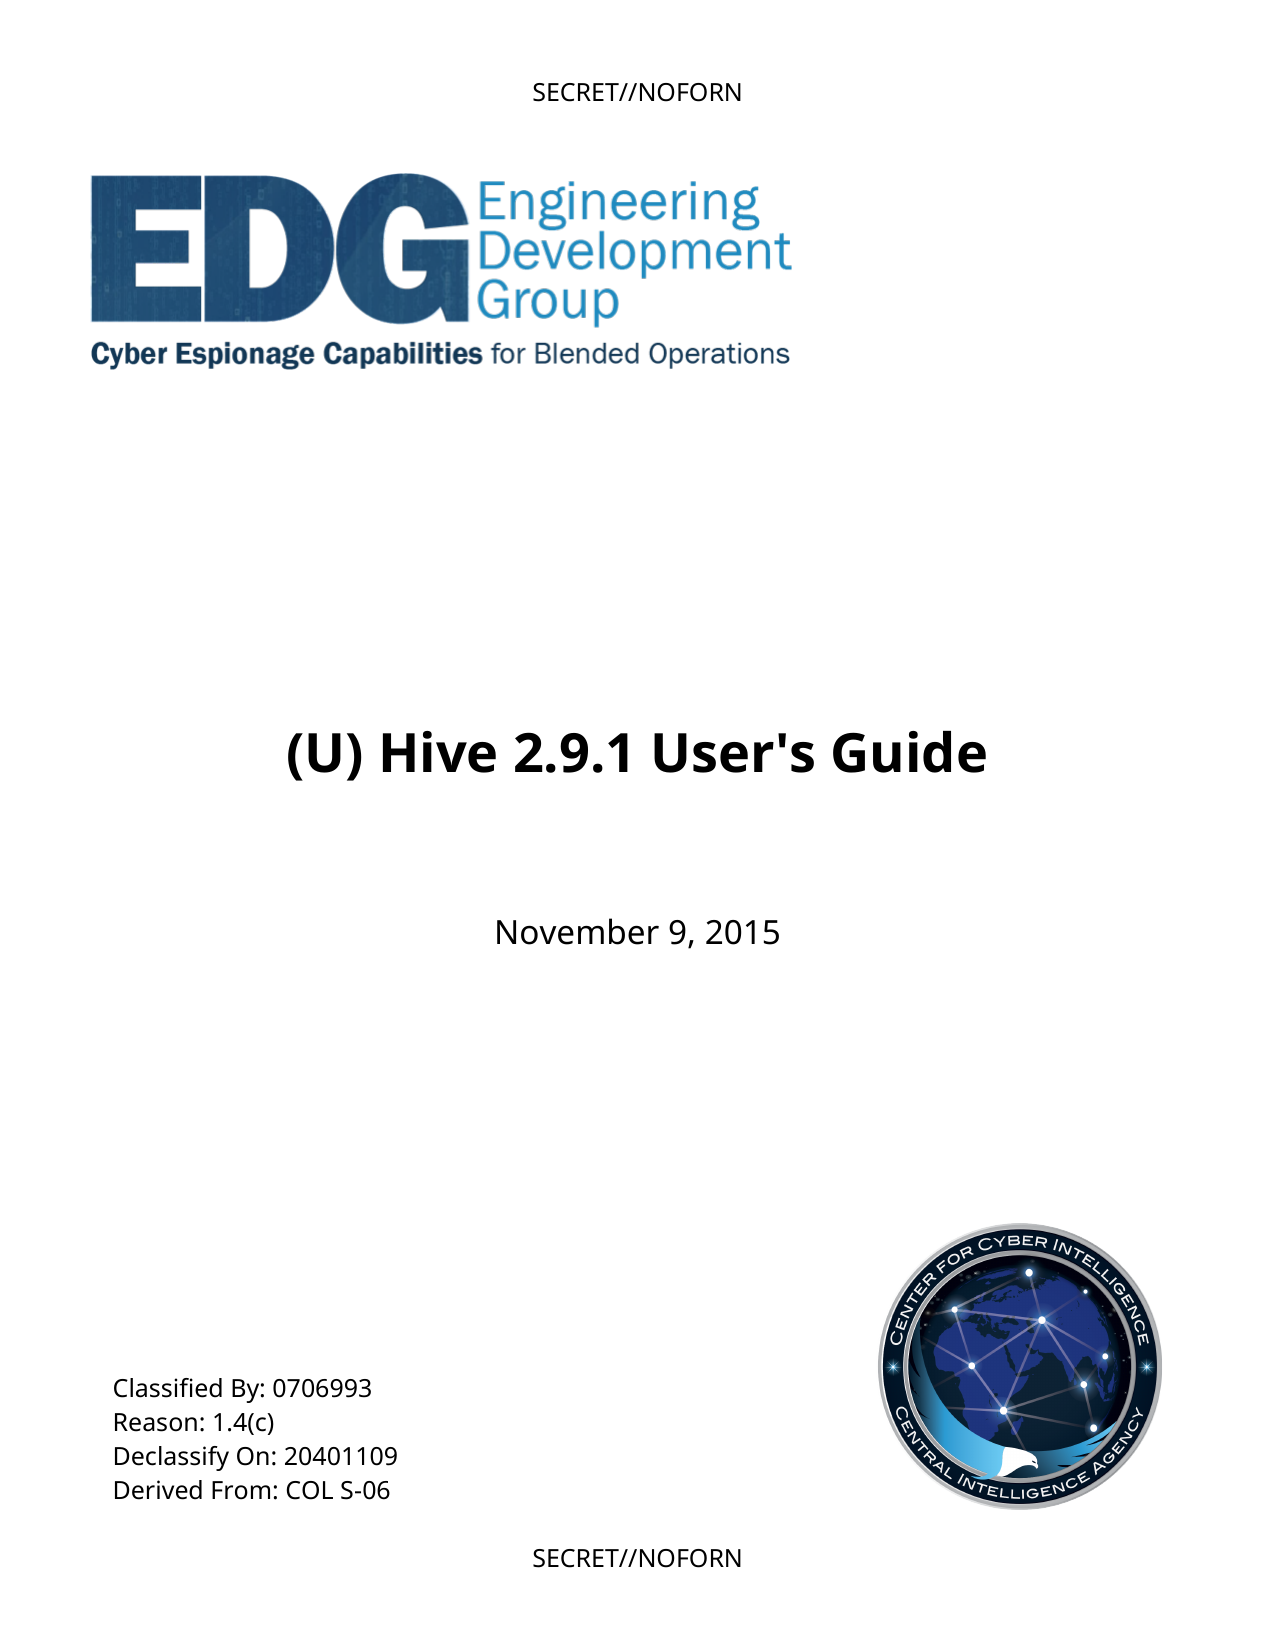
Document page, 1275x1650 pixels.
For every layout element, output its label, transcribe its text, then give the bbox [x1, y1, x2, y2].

picture [876, 1223, 1163, 1510]
picture [75, 163, 803, 379]
text November 9, 2015 [112, 908, 1162, 954]
title (U) Hive 2.9.1 User's Guide [112, 715, 1162, 788]
